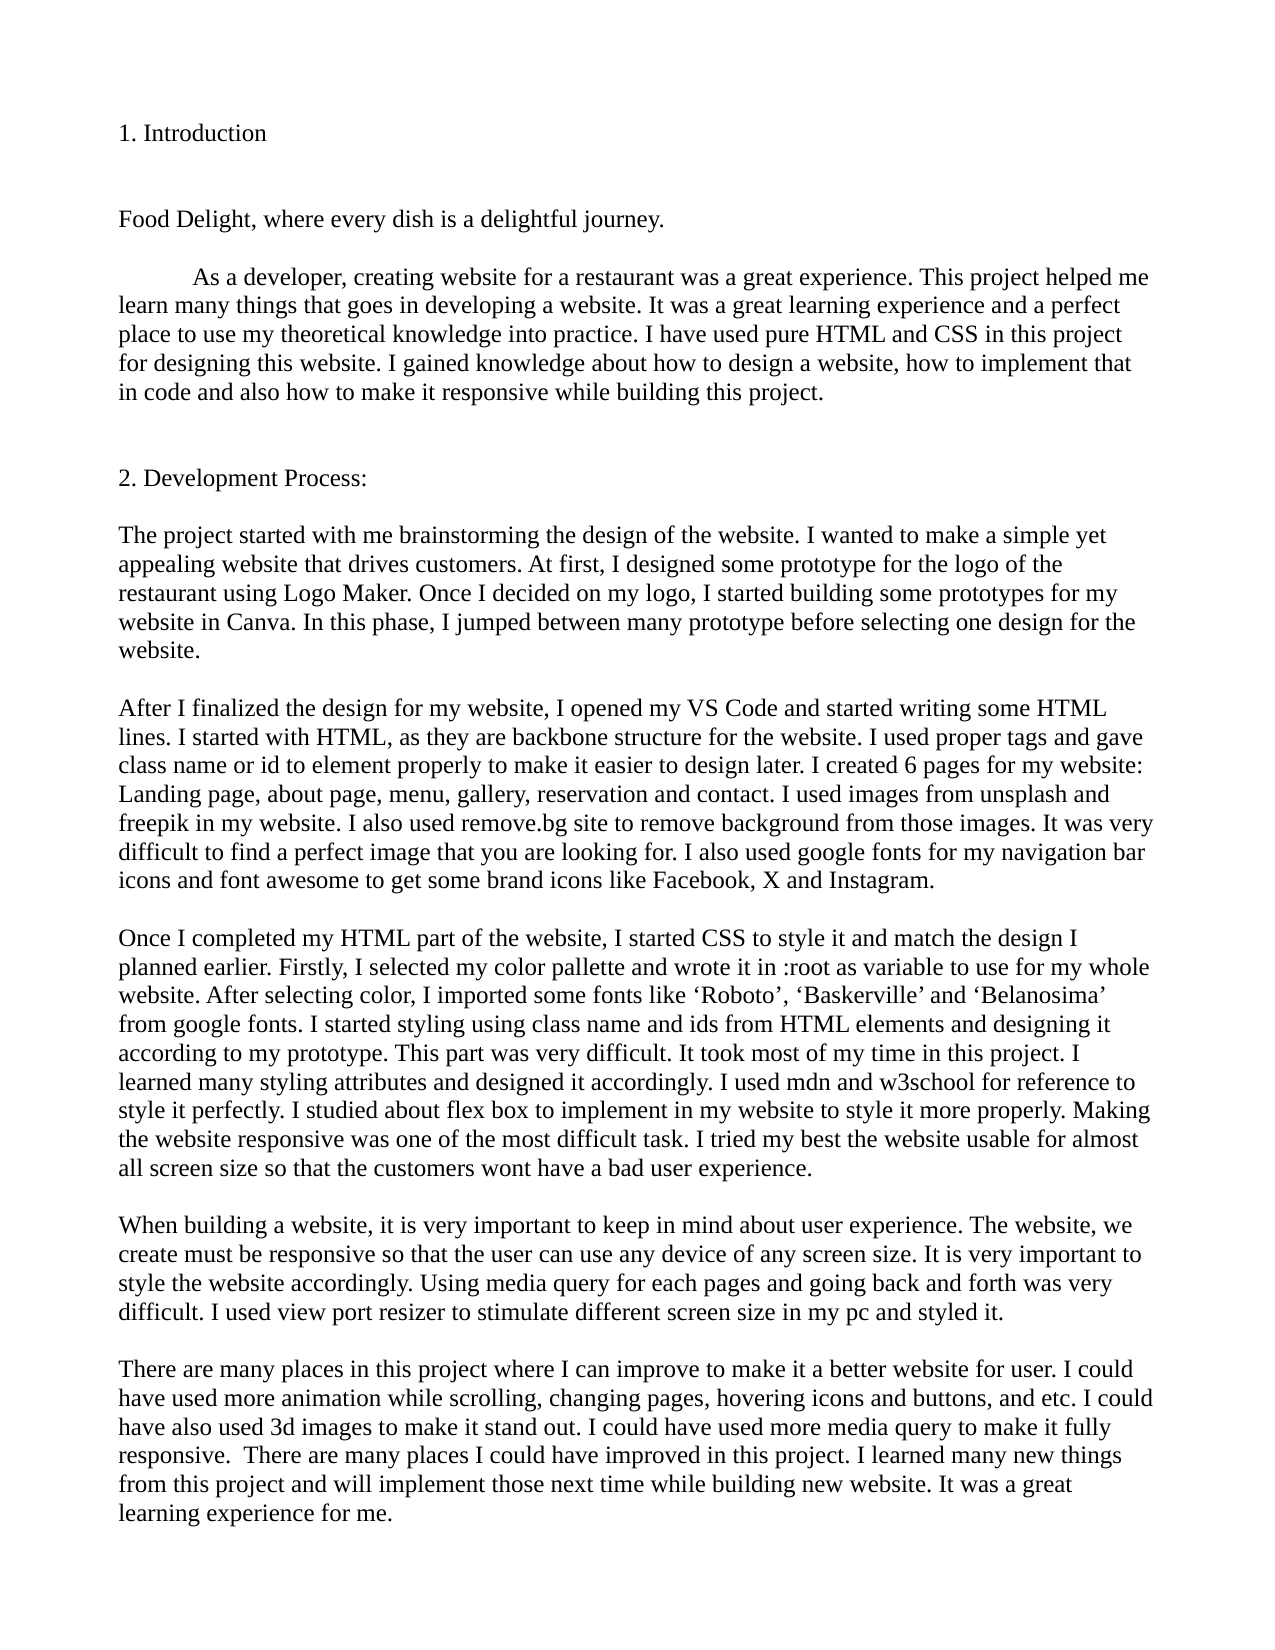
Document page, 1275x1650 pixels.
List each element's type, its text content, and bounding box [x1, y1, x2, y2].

text When building a website, it is very important to keep in mind about user experience. The website, we create must be responsive so that the user can use any device of any screen size. It is very important to style the website accordingly. Using media query for each pages and going back and forth was very difficult. I used view port resizer to stimulate different screen size in my pc and styled it. [118, 1211, 1157, 1326]
text Once I completed my HTML part of the website, I started CSS to style it and match the design I planned earlier. Firstly, I selected my color pallette and wrote it in :root as variable to use for my whole website. After selecting color, I imported some fonts like ‘Roboto’, ‘Baskerville’ and ‘Belanosima’ from google fonts. I started styling using class name and ids from HTML elements and designing it according to my prototype. This part was very difficult. It took most of my time in this project. I learned many styling attributes and designed it accordingly. I used mdn and w3school for reference to style it perfectly. I studied about flex box to implement in my website to style it more properly. Making the website responsive was one of the most difficult task. I tried my best the website usable for almost all screen size so that the customers wont have a bad user experience. [118, 923, 1157, 1182]
text 2. Development Process: [118, 463, 1157, 492]
text As a developer, creating website for a restaurant was a great experience. This project helped me learn many things that goes in developing a website. It was a great learning experience and a perfect place to use my theoretical knowledge into practice. I have used pure HTML and CSS in this project for designing this website. I gained knowledge about how to design a website, how to implement that in code and also how to make it responsive while building this project. [118, 262, 1157, 406]
text After I finalized the design for my website, I opened my VS Code and started writing some HTML lines. I started with HTML, as they are backbone structure for the website. I used proper tags and gave class name or id to element properly to make it easier to design later. I created 6 pages for my website: Landing page, about page, menu, gallery, reservation and contact. I used images from unsplash and freepik in my website. I also used remove.bg site to remove background from those images. It was very difficult to find a perfect image that you are looking for. I also used google fonts for my navigation bar icons and font awesome to get some brand icons like Facebook, X and Instagram. [118, 693, 1157, 894]
text The project started with me brainstorming the design of the website. I wanted to make a simple yet appealing website that drives customers. At first, I designed some prototype for the logo of the restaurant using Logo Maker. Once I decided on my logo, I started building some prototypes for my website in Canva. In this phase, I jumped between many prototype before selecting one design for the website. [118, 521, 1157, 664]
text Food Delight, where every dish is a delightful journey. [118, 204, 1157, 233]
text 1. Introduction [118, 118, 1157, 147]
text There are many places in this project where I can improve to make it a better website for user. I could have used more animation while scrolling, changing pages, hovering icons and buttons, and etc. I could have also used 3d images to make it stand out. I could have used more media query to make it fully responsive. There are many places I could have improved in this project. I learned many new things from this project and will implement those next time while building new website. It was a great learning experience for me. [118, 1354, 1157, 1527]
